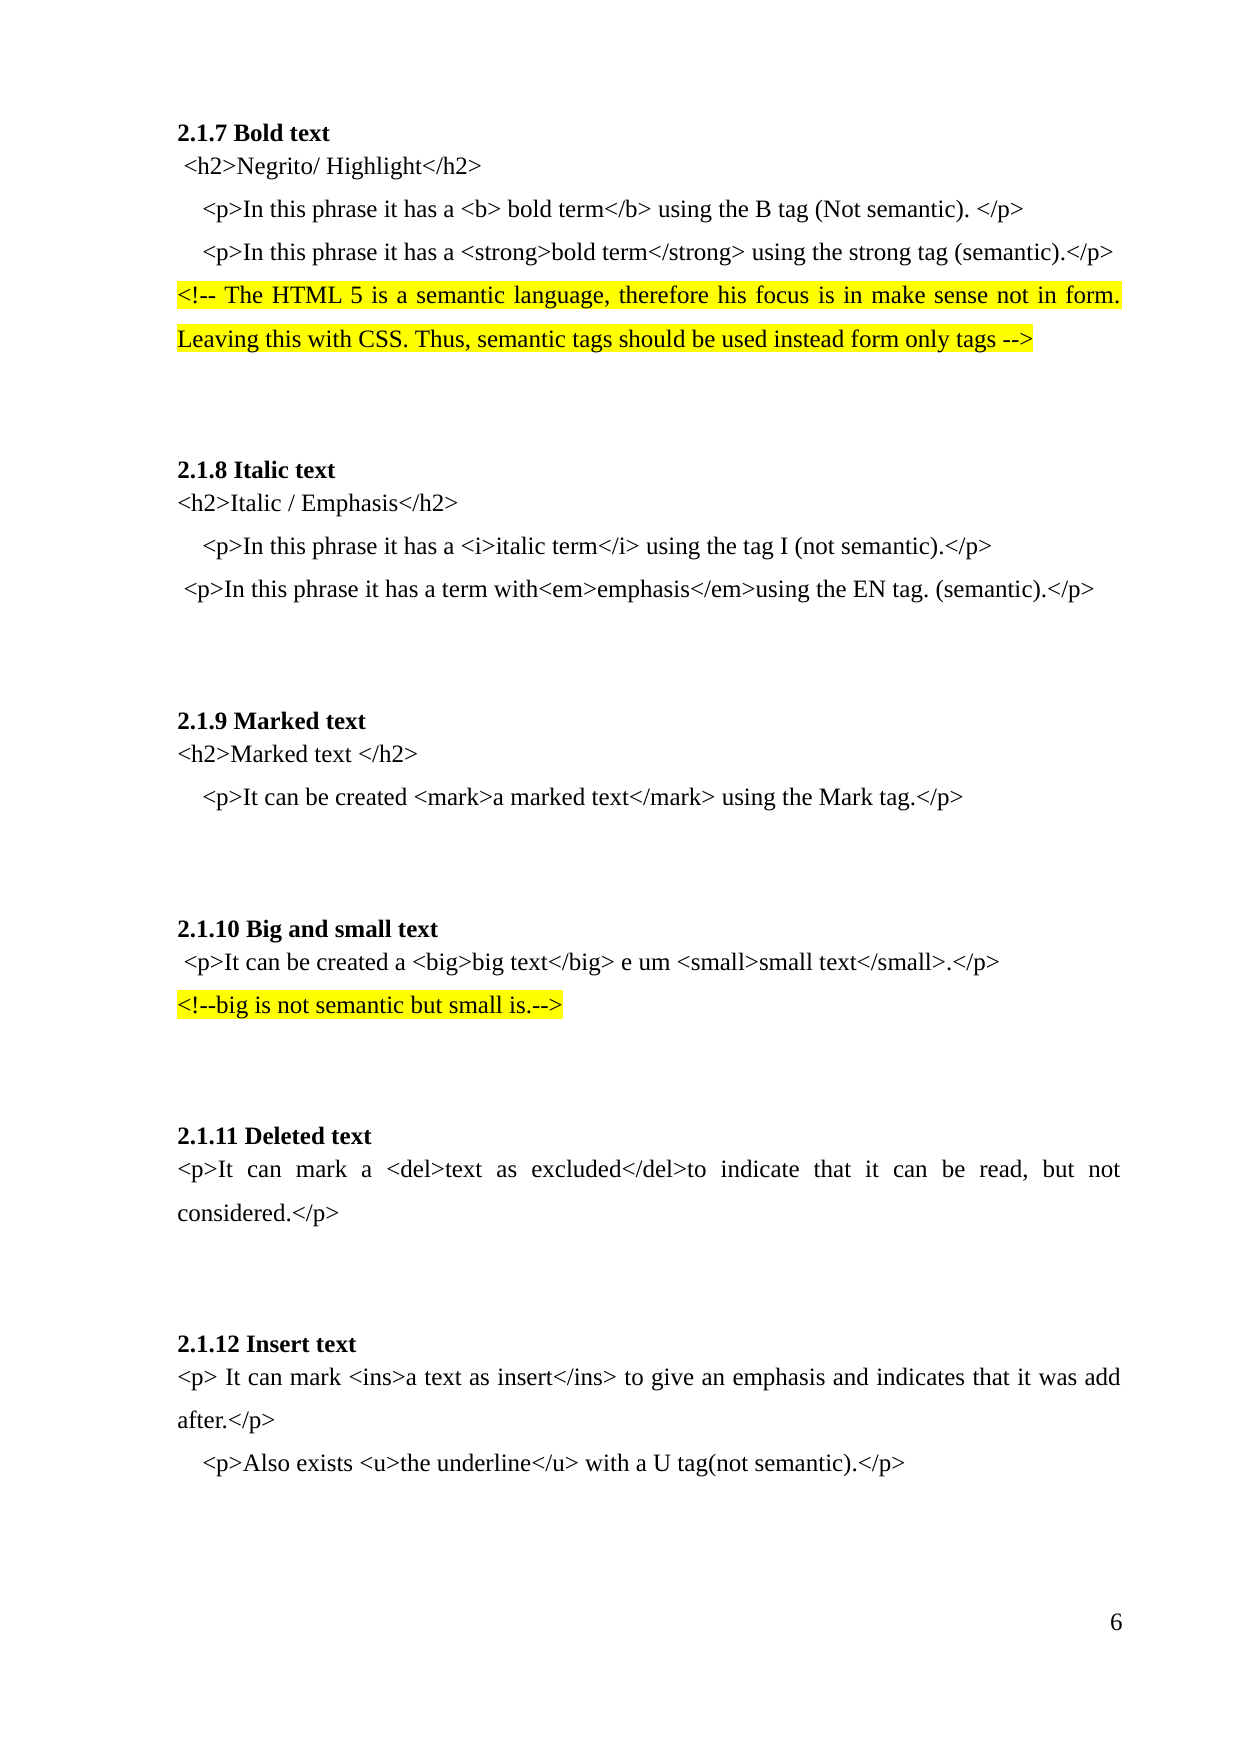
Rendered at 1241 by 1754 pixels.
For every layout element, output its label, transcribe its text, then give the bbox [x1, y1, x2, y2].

text <!-- The HTML 5 is a semantic language, therefore his focus is in make sense not in form. Leaving this with CSS. Thus, semantic tags should be used instead form only tags --> [177, 281, 1122, 352]
subtitle Marked text [177, 706, 1122, 735]
text <h2>Negrito/ Highlight</h2> [177, 151, 1122, 180]
subtitle Italic text [177, 455, 1122, 484]
text <p> It can mark <ins>a text as insert</ins> to give an emphasis and indicates that it was add after.</p> [177, 1362, 1122, 1434]
text <h2>Marked text </h2> [177, 739, 1122, 768]
text <p>In this phrase it has a term with<em>emphasis</em>using the EN tag. (semantic).</p> [177, 574, 1122, 603]
text <p>In this phrase it has a <b> bold term</b> using the B tag (Not semantic). </p> [177, 194, 1122, 223]
subtitle Big and small text [177, 914, 1122, 942]
text <p>Also exists <u>the underline</u> with a U tag(not semantic).</p> [177, 1448, 1122, 1477]
text <p>It can mark a <del>text as excluded</del>to indicate that it can be read, but not considered.</p> [177, 1154, 1122, 1226]
text <h2>Italic / Emphasis</h2> [177, 488, 1122, 517]
text <p>It can be created <mark>a marked text</mark> using the Mark tag.</p> [177, 782, 1122, 811]
text <!--big is not semantic but small is.--> [177, 990, 1122, 1019]
subtitle Deleted text [177, 1121, 1122, 1150]
subtitle Bold text [177, 118, 1122, 147]
text <p>It can be created a <big>big text</big> e um <small>small text</small>.</p> [177, 947, 1122, 976]
text <p>In this phrase it has a <strong>bold term</strong> using the strong tag (semantic).</p> [177, 237, 1122, 266]
text <p>In this phrase it has a <i>italic term</i> using the tag I (not semantic).</p> [177, 531, 1122, 560]
subtitle Insert text [177, 1329, 1122, 1358]
